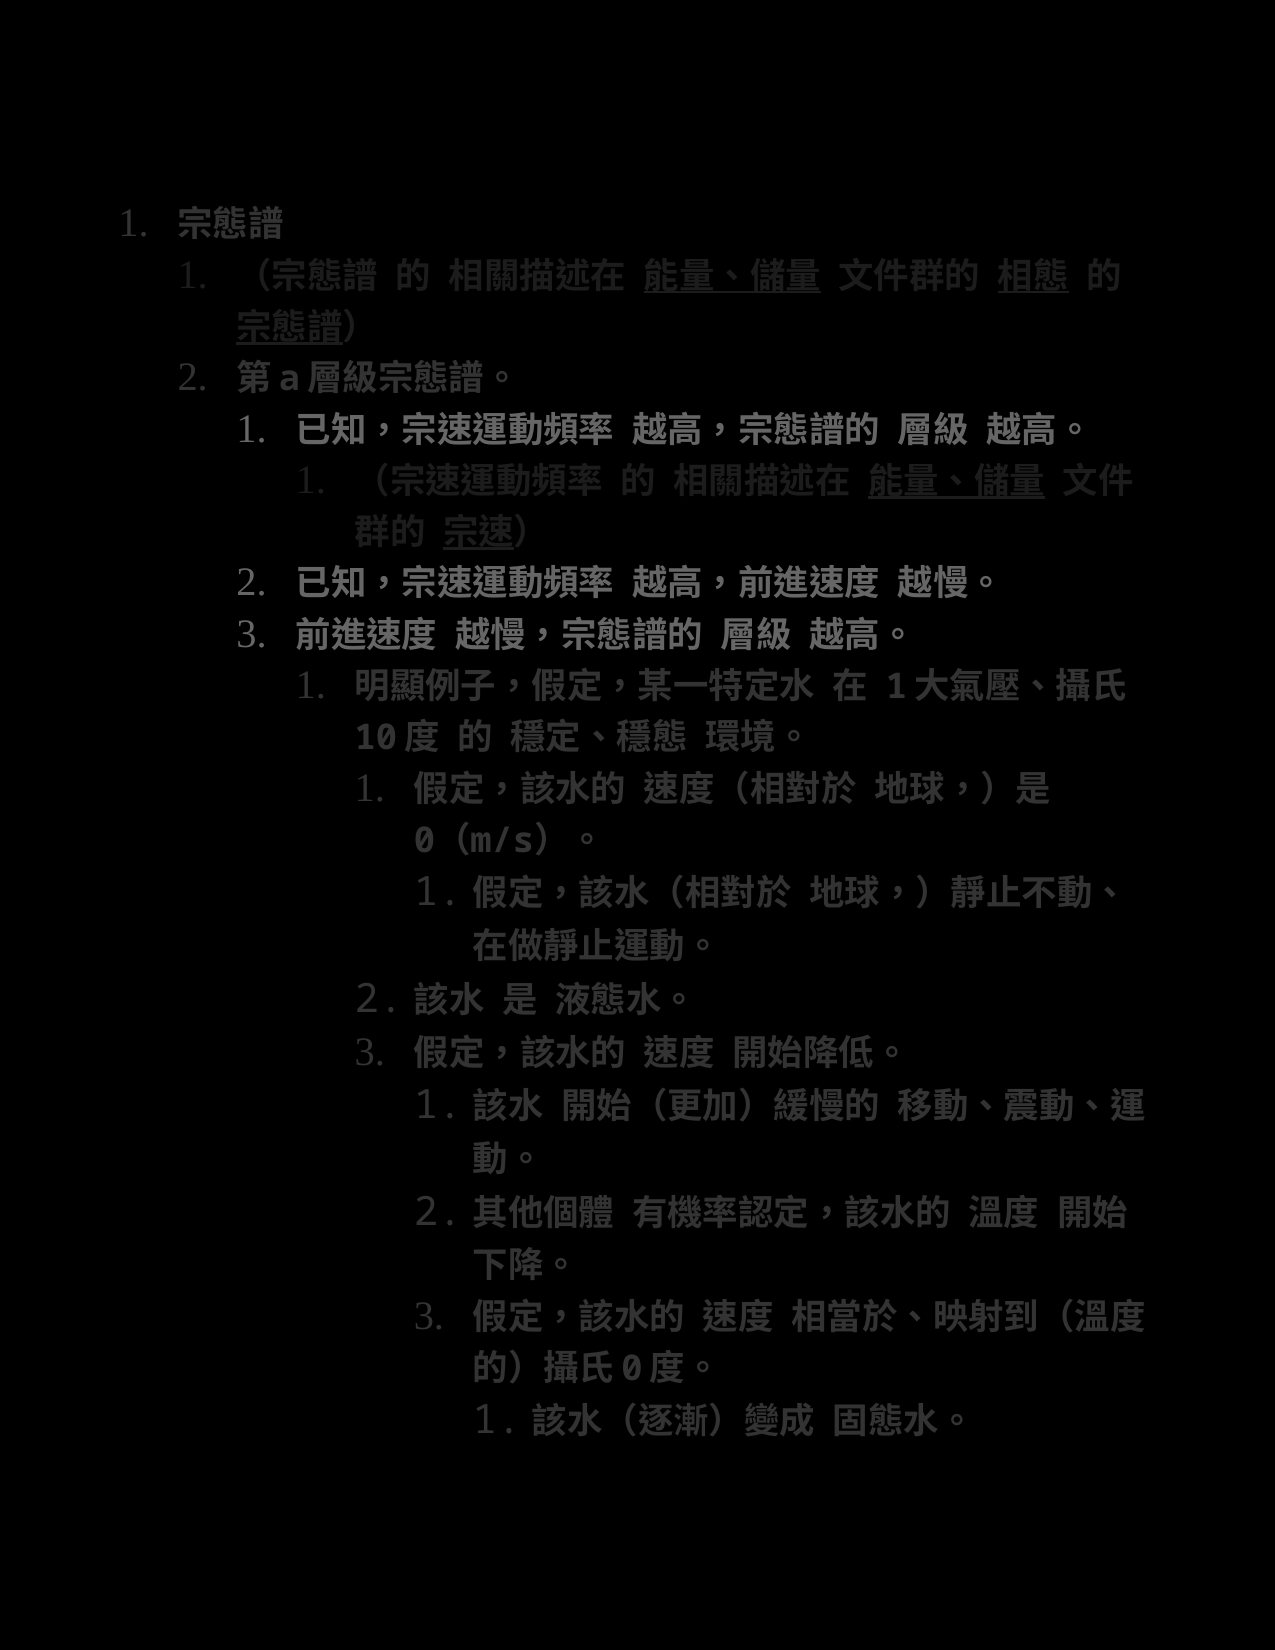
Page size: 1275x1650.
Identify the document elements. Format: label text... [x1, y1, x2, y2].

list 前進速度 越慢，宗態譜的 層級 越高。 [236, 606, 1157, 657]
list 已知，宗速運動頻率 越高，宗態譜的 層級 越高。 [236, 401, 1157, 452]
list 假定，該水的 速度 開始降低。 [354, 1024, 1157, 1075]
list （宗速運動頻率 的 相關描述在 能量、儲量 文件群的 宗速） [295, 452, 1157, 555]
list 已知，宗速運動頻率 越高，前進速度 越慢。 [236, 555, 1157, 606]
list 宗態譜 [118, 196, 1157, 247]
list （宗態譜 的 相關描述在 能量、儲量 文件群的 相態 的 宗態譜） [177, 247, 1157, 349]
list 明顯例子，假定，某一特定水 在 1大氣壓、攝氏10度 的 穩定、穩態 環境。 [295, 657, 1157, 760]
list 假定，該水的 速度（相對於 地球，）是 0（m/s）。 [354, 760, 1157, 863]
list 該水（逐漸）變成 固態水。 [472, 1391, 1157, 1446]
list 假定，該水的 速度 相當於、映射到（溫度 的）攝氏0度。 [413, 1288, 1157, 1391]
list 第a層級宗態譜。 [177, 349, 1157, 401]
list 假定，該水（相對於 地球，）靜止不動、在做靜止運動。 [413, 863, 1157, 969]
list 其他個體 有機率認定，該水的 溫度 開始下降。 [413, 1182, 1157, 1288]
list 該水 開始（更加）緩慢的 移動、震動、運動。 [413, 1075, 1157, 1182]
list 該水 是 液態水。 [354, 969, 1157, 1024]
